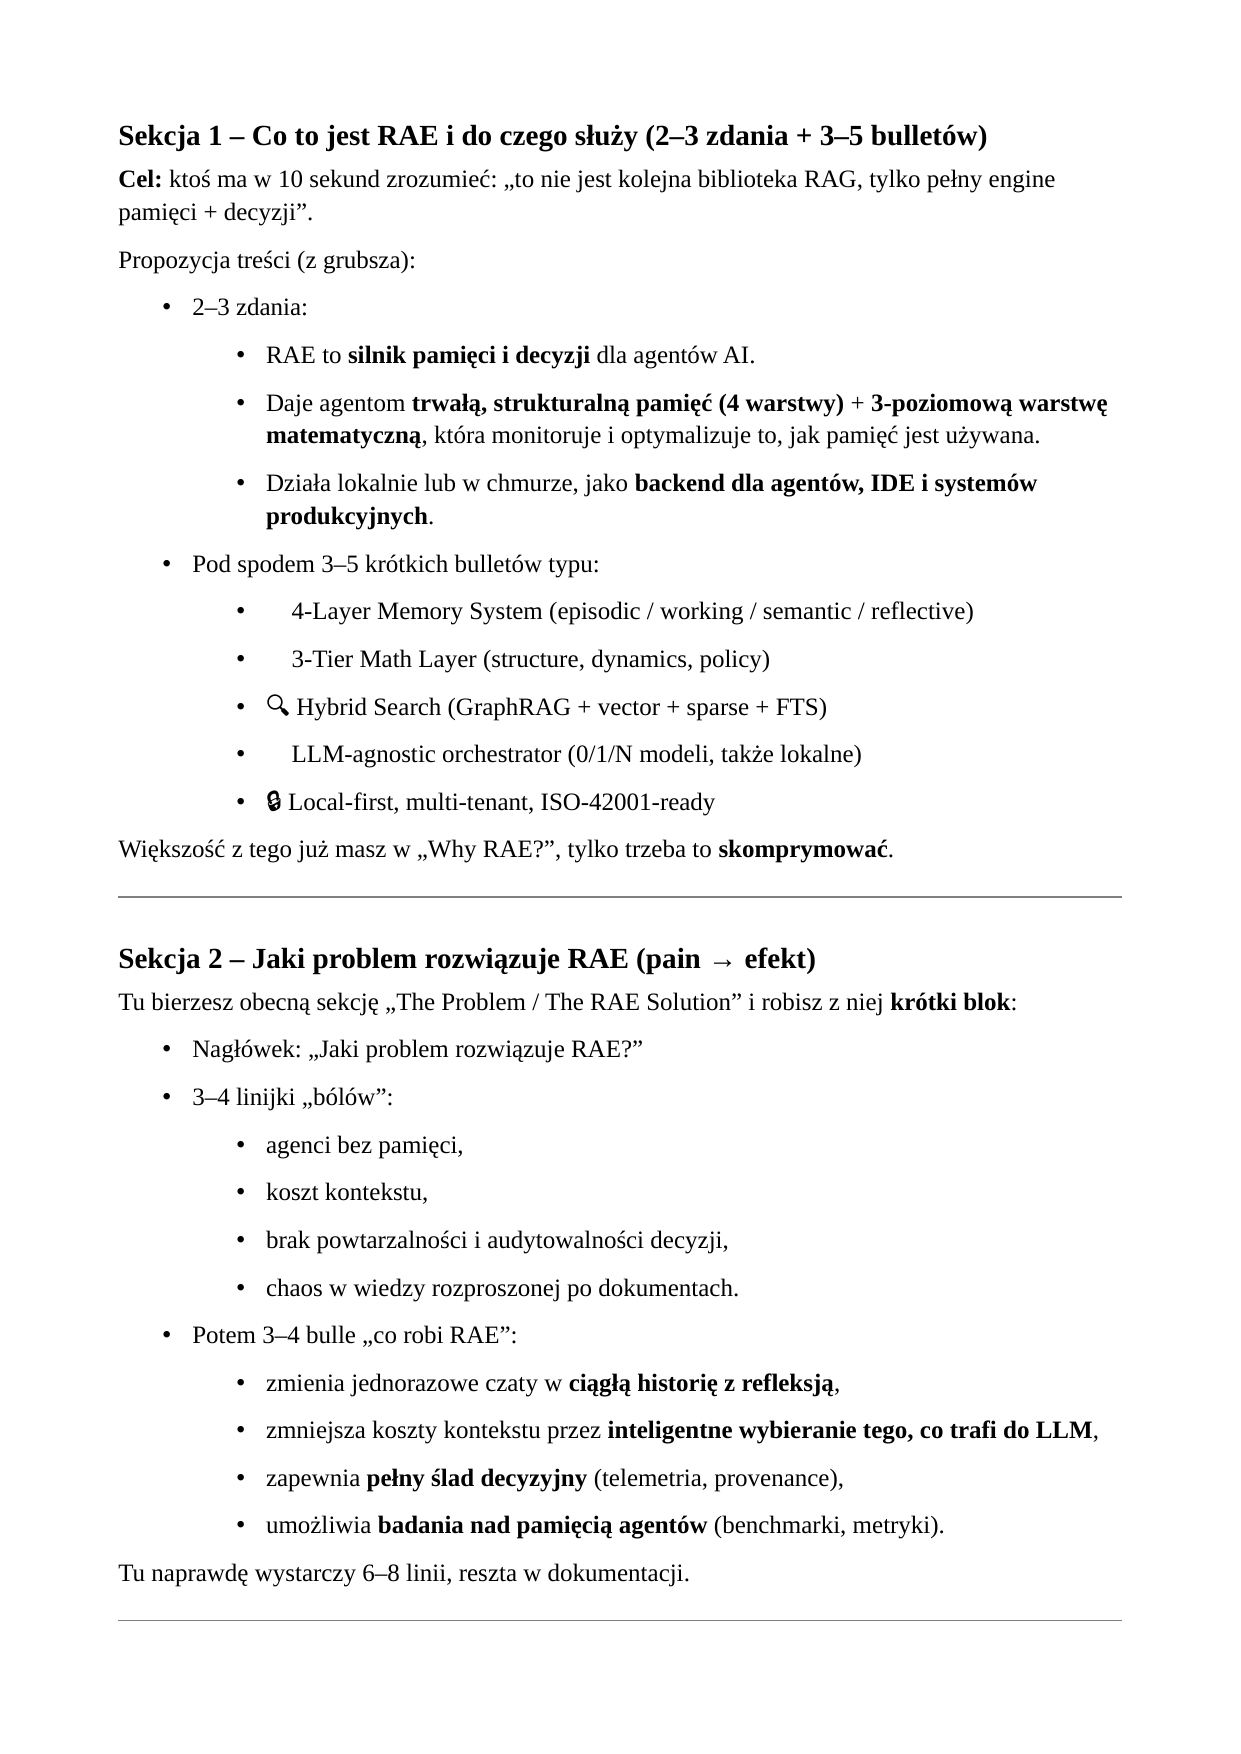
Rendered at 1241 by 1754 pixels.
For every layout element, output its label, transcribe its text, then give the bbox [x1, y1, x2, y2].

list umożliwia badania nad pamięcią agentów (benchmarki, metryki). [236, 1511, 1122, 1539]
list Potem 3–4 bulle „co robi RAE”: [162, 1320, 1122, 1349]
text Tu naprawdę wystarczy 6–8 linii, reszta w dokumentacji. [118, 1558, 1122, 1587]
list RAE to silnik pamięci i decyzji dla agentów AI. [236, 340, 1122, 369]
list Pod spodem 3–5 krótkich bulletów typu: [162, 549, 1122, 578]
list 🔢 3-Tier Math Layer (structure, dynamics, policy) [236, 644, 1122, 673]
subtitle Sekcja 2 – Jaki problem rozwiązuje RAE (pain → efekt) [118, 941, 1122, 974]
list brak powtarzalności i audytowalności decyzji, [236, 1225, 1122, 1254]
list Działa lokalnie lub w chmurze, jako backend dla agentów, IDE i systemów produkcyjnych. [236, 468, 1122, 530]
list Daje agentom trwałą, strukturalną pamięć (4 warstwy) + 3-poziomową warstwę matematyczną, która monitoruje i optymalizuje to, jak pamięć jest używana. [236, 388, 1122, 449]
list agenci bez pamięci, [236, 1130, 1122, 1158]
subtitle Sekcja 1 – Co to jest RAE i do czego służy (2–3 zdania + 3–5 bulletów) [118, 118, 1122, 152]
list zmniejsza koszty kontekstu przez inteligentne wybieranie tego, co trafi do LLM, [236, 1415, 1122, 1444]
list 🧩 LLM-agnostic orchestrator (0/1/N modeli, także lokalne) [236, 739, 1122, 768]
text Cel: ktoś ma w 10 sekund zrozumieć: „to nie jest kolejna biblioteka RAG, tylko pełny engine pamięci + decyzji”. [118, 164, 1122, 226]
list 🔒 Local-first, multi-tenant, ISO-42001-ready [236, 787, 1122, 816]
text Tu bierzesz obecną sekcję „The Problem / The RAE Solution” i robisz z niej krótki blok: [118, 987, 1122, 1016]
list zmienia jednorazowe czaty w ciągłą historię z refleksją, [236, 1368, 1122, 1397]
list koszt kontekstu, [236, 1177, 1122, 1206]
list 🔍 Hybrid Search (GraphRAG + vector + sparse + FTS) [236, 692, 1122, 720]
list 3–4 linijki „bólów”: [162, 1082, 1122, 1111]
text Większość z tego już masz w „Why RAE?”, tylko trzeba to skomprymować. [118, 834, 1122, 863]
list 🧠 4-Layer Memory System (episodic / working / semantic / reflective) [236, 596, 1122, 625]
list zapewnia pełny ślad decyzyjny (telemetria, provenance), [236, 1463, 1122, 1492]
list chaos w wiedzy rozproszonej po dokumentach. [236, 1273, 1122, 1301]
text Propozycja treści (z grubsza): [118, 245, 1122, 273]
list 2–3 zdania: [162, 292, 1122, 321]
list Nagłówek: „Jaki problem rozwiązuje RAE?” [162, 1034, 1122, 1063]
